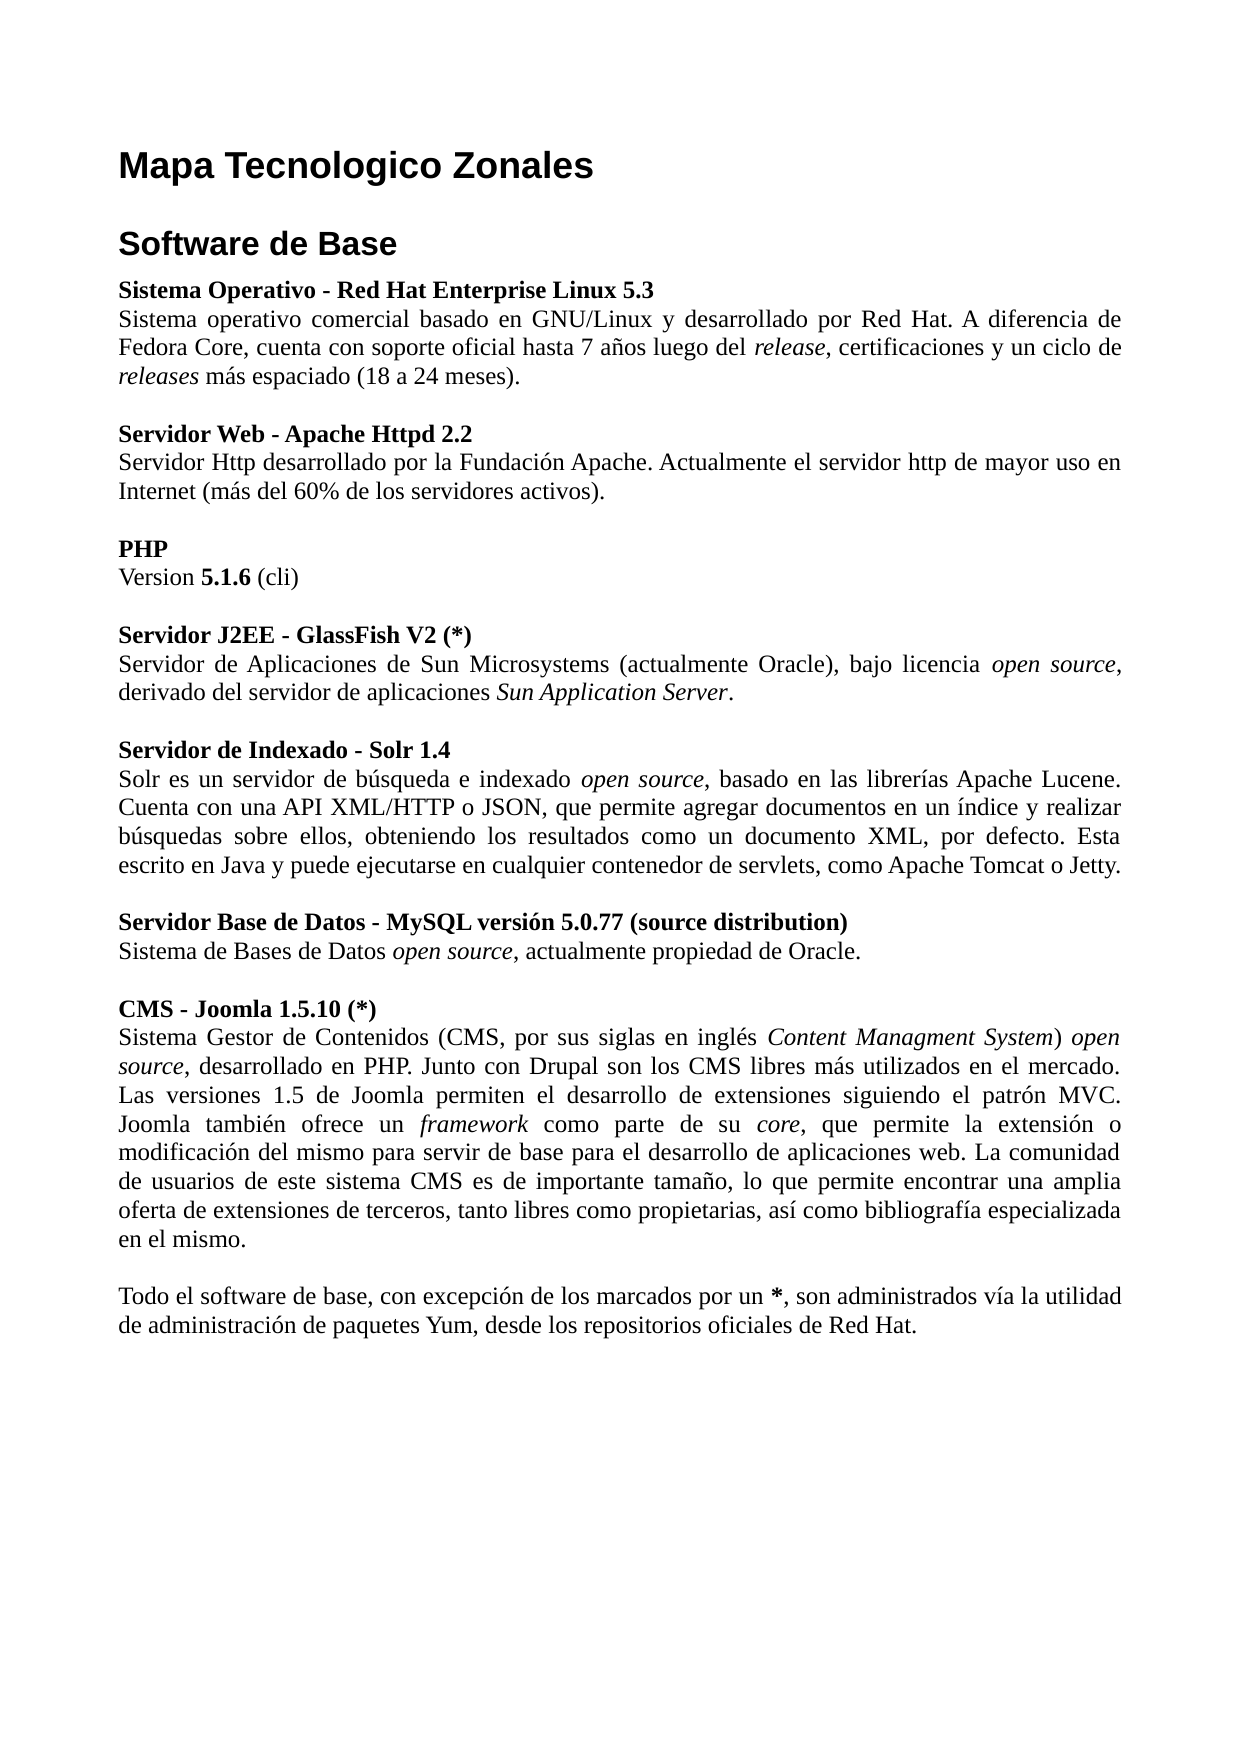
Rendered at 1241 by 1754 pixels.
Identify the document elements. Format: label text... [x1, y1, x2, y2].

text Sistema de Bases de Datos open source, actualmente propiedad de Oracle. [118, 936, 1122, 965]
text Todo el software de base, con excepción de los marcados por un *, son administrados vía la utilidad de administración de paquetes Yum, desde los repositorios oficiales de Red Hat. [118, 1281, 1122, 1339]
text Sistema operativo comercial basado en GNU/Linux y desarrollado por Red Hat. A diferencia de Fedora Core, cuenta con soporte oficial hasta 7 años luego del release, certificaciones y un ciclo de releases más espaciado (18 a 24 meses). [118, 304, 1122, 390]
subtitle Mapa Tecnologico Zonales [118, 143, 1122, 186]
text Servidor Base de Datos - MySQL versión 5.0.77 (source distribution) [118, 907, 1122, 936]
text Servidor de Indexado - Solr 1.4 [118, 735, 1122, 764]
text Servidor Http desarrollado por la Fundación Apache. Actualmente el servidor http de mayor uso en Internet (más del 60% de los servidores activos). [118, 447, 1122, 505]
subtitle Software de Base [118, 224, 1122, 262]
text PHP [118, 534, 1122, 562]
text Solr es un servidor de búsqueda e indexado open source, basado en las librerías Apache Lucene. Cuenta con una API XML/HTTP o JSON, que permite agregar documentos en un índice y realizar búsquedas sobre ellos, obteniendo los resultados como un documento XML, por defecto. Esta escrito en Java y puede ejecutarse en cualquier contenedor de servlets, como Apache Tomcat o Jetty. [118, 764, 1122, 879]
text Servidor J2EE - GlassFish V2 (*) [118, 620, 1122, 649]
text Servidor Web - Apache Httpd 2.2 [118, 419, 1122, 447]
text Version 5.1.6 (cli) [118, 562, 1122, 591]
text Sistema Operativo - Red Hat Enterprise Linux 5.3 [118, 275, 1122, 304]
text Servidor de Aplicaciones de Sun Microsystems (actualmente Oracle), bajo licencia open source, derivado del servidor de aplicaciones Sun Application Server. [118, 649, 1122, 706]
text CMS - Joomla 1.5.10 (*) [118, 994, 1122, 1022]
text Sistema Gestor de Contenidos (CMS, por sus siglas en inglés Content Managment System) open source, desarrollado en PHP. Junto con Drupal son los CMS libres más utilizados en el mercado. Las versiones 1.5 de Joomla permiten el desarrollo de extensiones siguiendo el patrón MVC. Joomla también ofrece un framework como parte de su core, que permite la extensión o modificación del mismo para servir de base para el desarrollo de aplicaciones web. La comunidad de usuarios de este sistema CMS es de importante tamaño, lo que permite encontrar una amplia oferta de extensiones de terceros, tanto libres como propietarias, así como bibliografía especializada en el mismo. [118, 1022, 1122, 1252]
